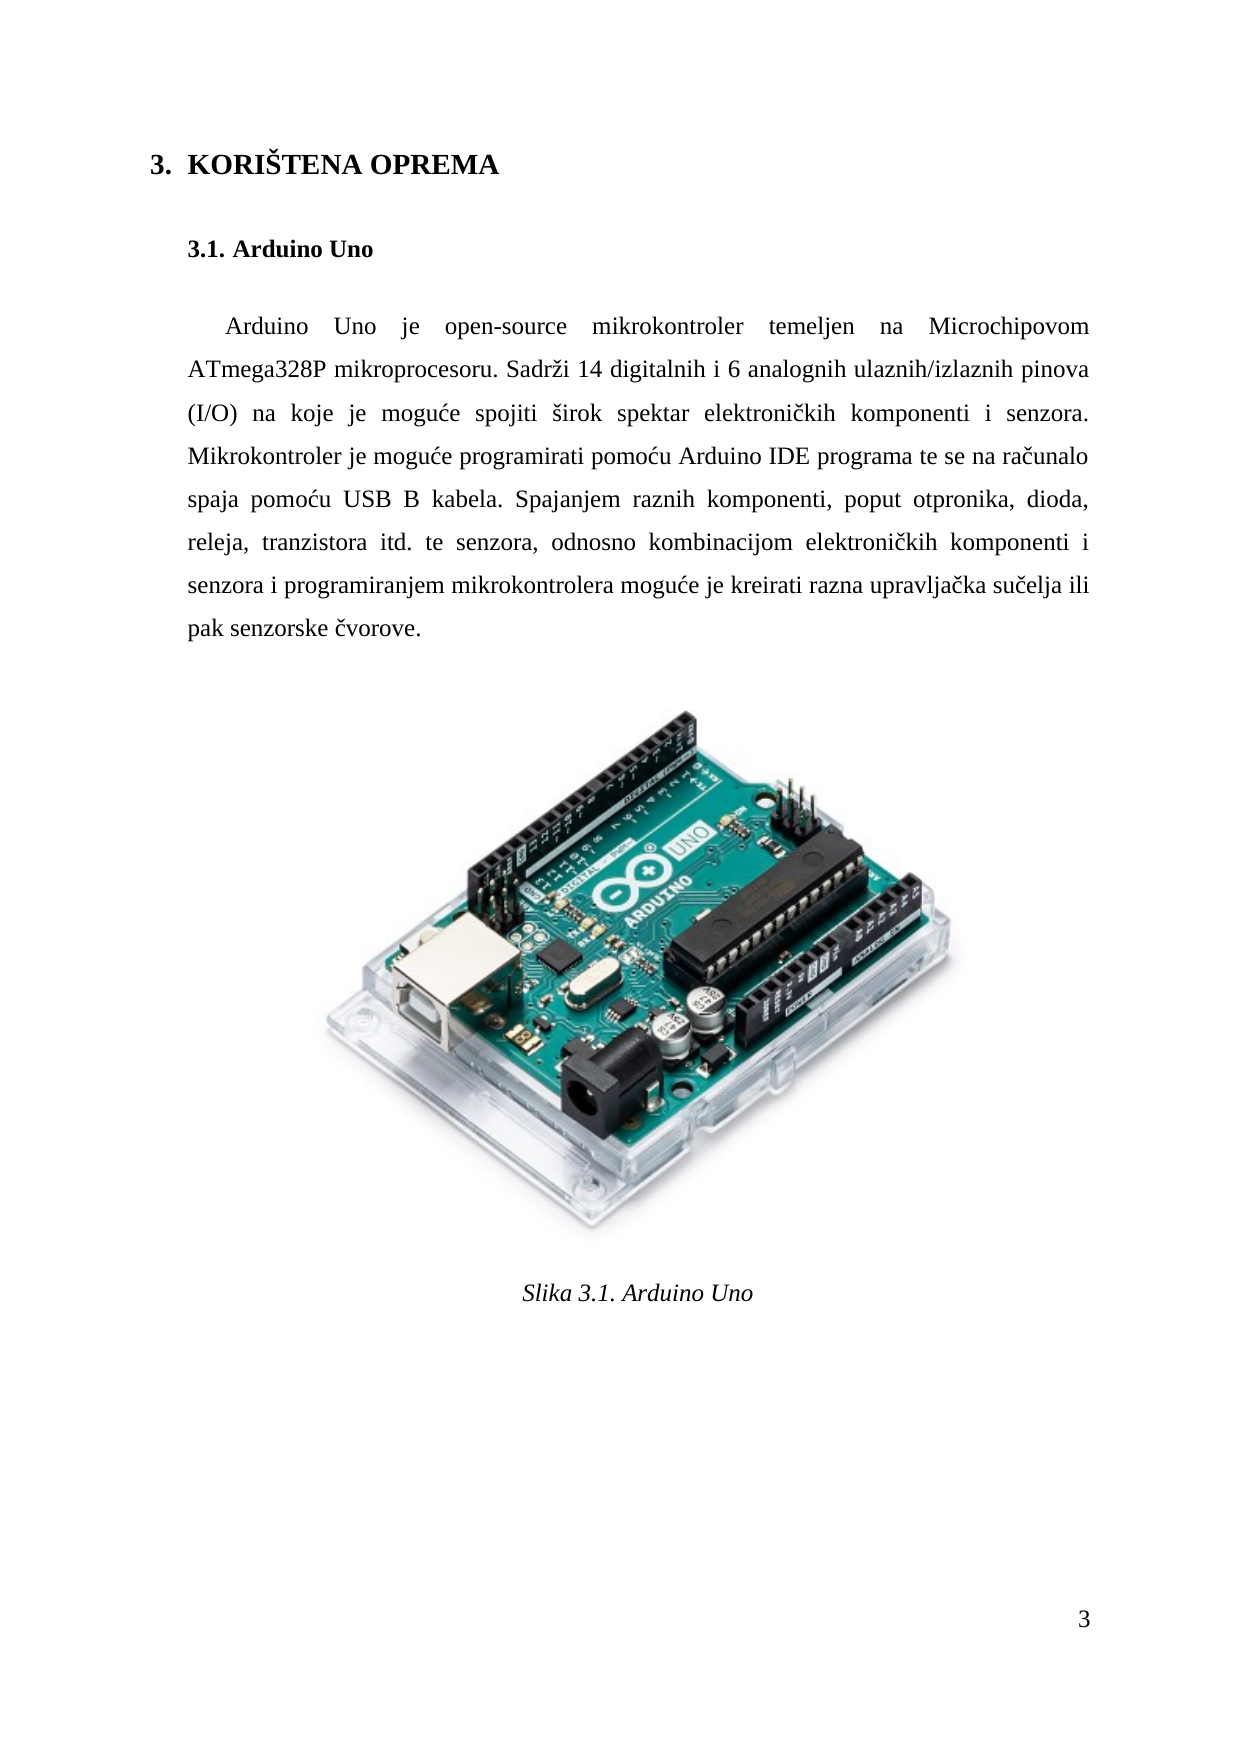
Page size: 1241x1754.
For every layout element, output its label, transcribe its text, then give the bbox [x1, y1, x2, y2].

list KORIŠTENA OPREMA [150, 147, 1090, 181]
list Arduino Uno [187, 234, 1090, 263]
text Slika 3.1. Arduino Uno [187, 1278, 1090, 1306]
text Arduino Uno je open-source mikrokontroler temeljen na Microchipovom ATmega328P mikroprocesoru. Sadrži 14 digitalnih i 6 analognih ulaznih/izlaznih pinova (I/O) na koje je moguće spojiti širok spektar elektroničkih komponenti i senzora. Mikrokontroler je moguće programirati pomoću Arduino IDE programa te se na računalo spaja pomoću USB B kabela. Spajanjem raznih komponenti, poput otpronika, dioda, releja, tranzistora itd. te senzora, odnosno kombinacijom elektroničkih komponenti i senzora i programiranjem mikrokontrolera moguće je kreirati razna upravljačka sučelja ili pak senzorske čvorove. [187, 311, 1090, 642]
